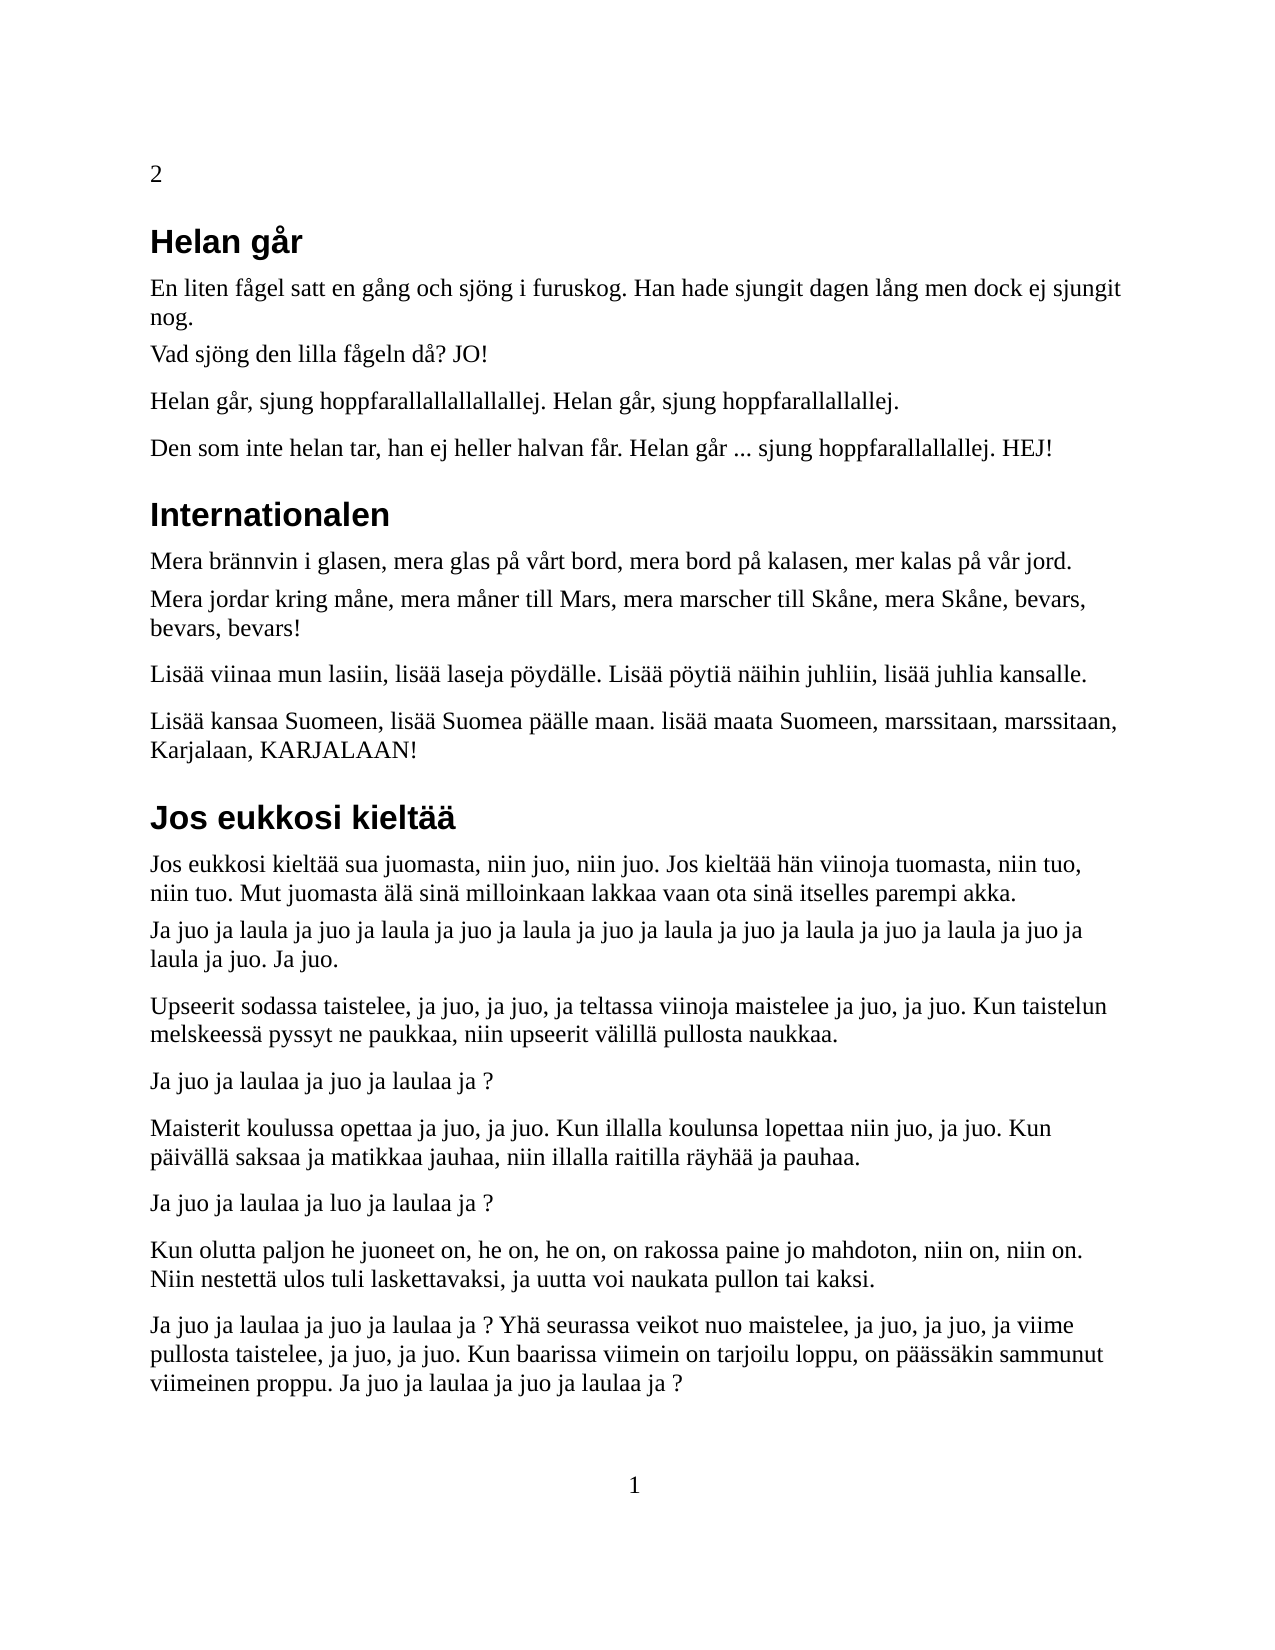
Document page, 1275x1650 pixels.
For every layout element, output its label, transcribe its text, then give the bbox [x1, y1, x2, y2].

text Mera jordar kring måne, mera måner till Mars, mera marscher till Skåne, mera Skåne, bevars, bevars, bevars! [150, 584, 1125, 642]
subtitle Helan går [150, 222, 1125, 260]
text Maisterit koulussa opettaa ja juo, ja juo. Kun illalla koulunsa lopettaa niin juo, ja juo. Kun päivällä saksaa ja matikkaa jauhaa, niin illalla raitilla räyhää ja pauhaa. [150, 1113, 1125, 1170]
text Upseerit sodassa taistelee, ja juo, ja juo, ja teltassa viinoja maistelee ja juo, ja juo. Kun taistelun melskeessä pyssyt ne paukkaa, niin upseerit välillä pullosta naukkaa. [150, 991, 1125, 1048]
text 2 [150, 159, 1125, 188]
text Lisää viinaa mun lasiin, lisää laseja pöydälle. Lisää pöytiä näihin juhliin, lisää juhlia kansalle. [150, 659, 1125, 688]
text Den som inte helan tar, han ej heller halvan får. Helan går ... sjung hoppfarallallallej. HEJ! [150, 433, 1125, 461]
text Lisää kansaa Suomeen, lisää Suomea päälle maan. lisää maata Suomeen, marssitaan, marssitaan, Karjalaan, KARJALAAN! [150, 706, 1125, 764]
text Ja juo ja laulaa ja juo ja laulaa ja ? Yhä seurassa veikot nuo maistelee, ja juo, ja juo, ja viime pullosta taistelee, ja juo, ja juo. Kun baarissa viimein on tarjoilu loppu, on päässäkin sammunut viimeinen proppu. Ja juo ja laulaa ja juo ja laulaa ja ? [150, 1310, 1125, 1397]
text Ja juo ja laula ja juo ja laula ja juo ja laula ja juo ja laula ja juo ja laula ja juo ja laula ja juo ja laula ja juo. Ja juo. [150, 915, 1125, 973]
text Jos eukkosi kieltää sua juomasta, niin juo, niin juo. Jos kieltää hän viinoja tuomasta, niin tuo, niin tuo. Mut juomasta älä sinä milloinkaan lakkaa vaan ota sinä itselles parempi akka. [150, 849, 1125, 906]
subtitle Jos eukkosi kieltää [150, 798, 1125, 836]
text En liten fågel satt en gång och sjöng i furuskog. Han hade sjungit dagen lång men dock ej sjungit nog. [150, 273, 1125, 330]
text Ja juo ja laulaa ja juo ja laulaa ja ? [150, 1066, 1125, 1095]
text Helan går, sjung hoppfarallallallallallej. Helan går, sjung hoppfarallallallej. [150, 386, 1125, 415]
text Vad sjöng den lilla fågeln då? JO! [150, 339, 1125, 368]
text Mera brännvin i glasen, mera glas på vårt bord, mera bord på kalasen, mer kalas på vår jord. [150, 546, 1125, 575]
text Ja juo ja laulaa ja luo ja laulaa ja ? [150, 1188, 1125, 1217]
subtitle Internationalen [150, 495, 1125, 534]
text Kun olutta paljon he juoneet on, he on, he on, on rakossa paine jo mahdoton, niin on, niin on. Niin nestettä ulos tuli laskettavaksi, ja uutta voi naukata pullon tai kaksi. [150, 1235, 1125, 1292]
